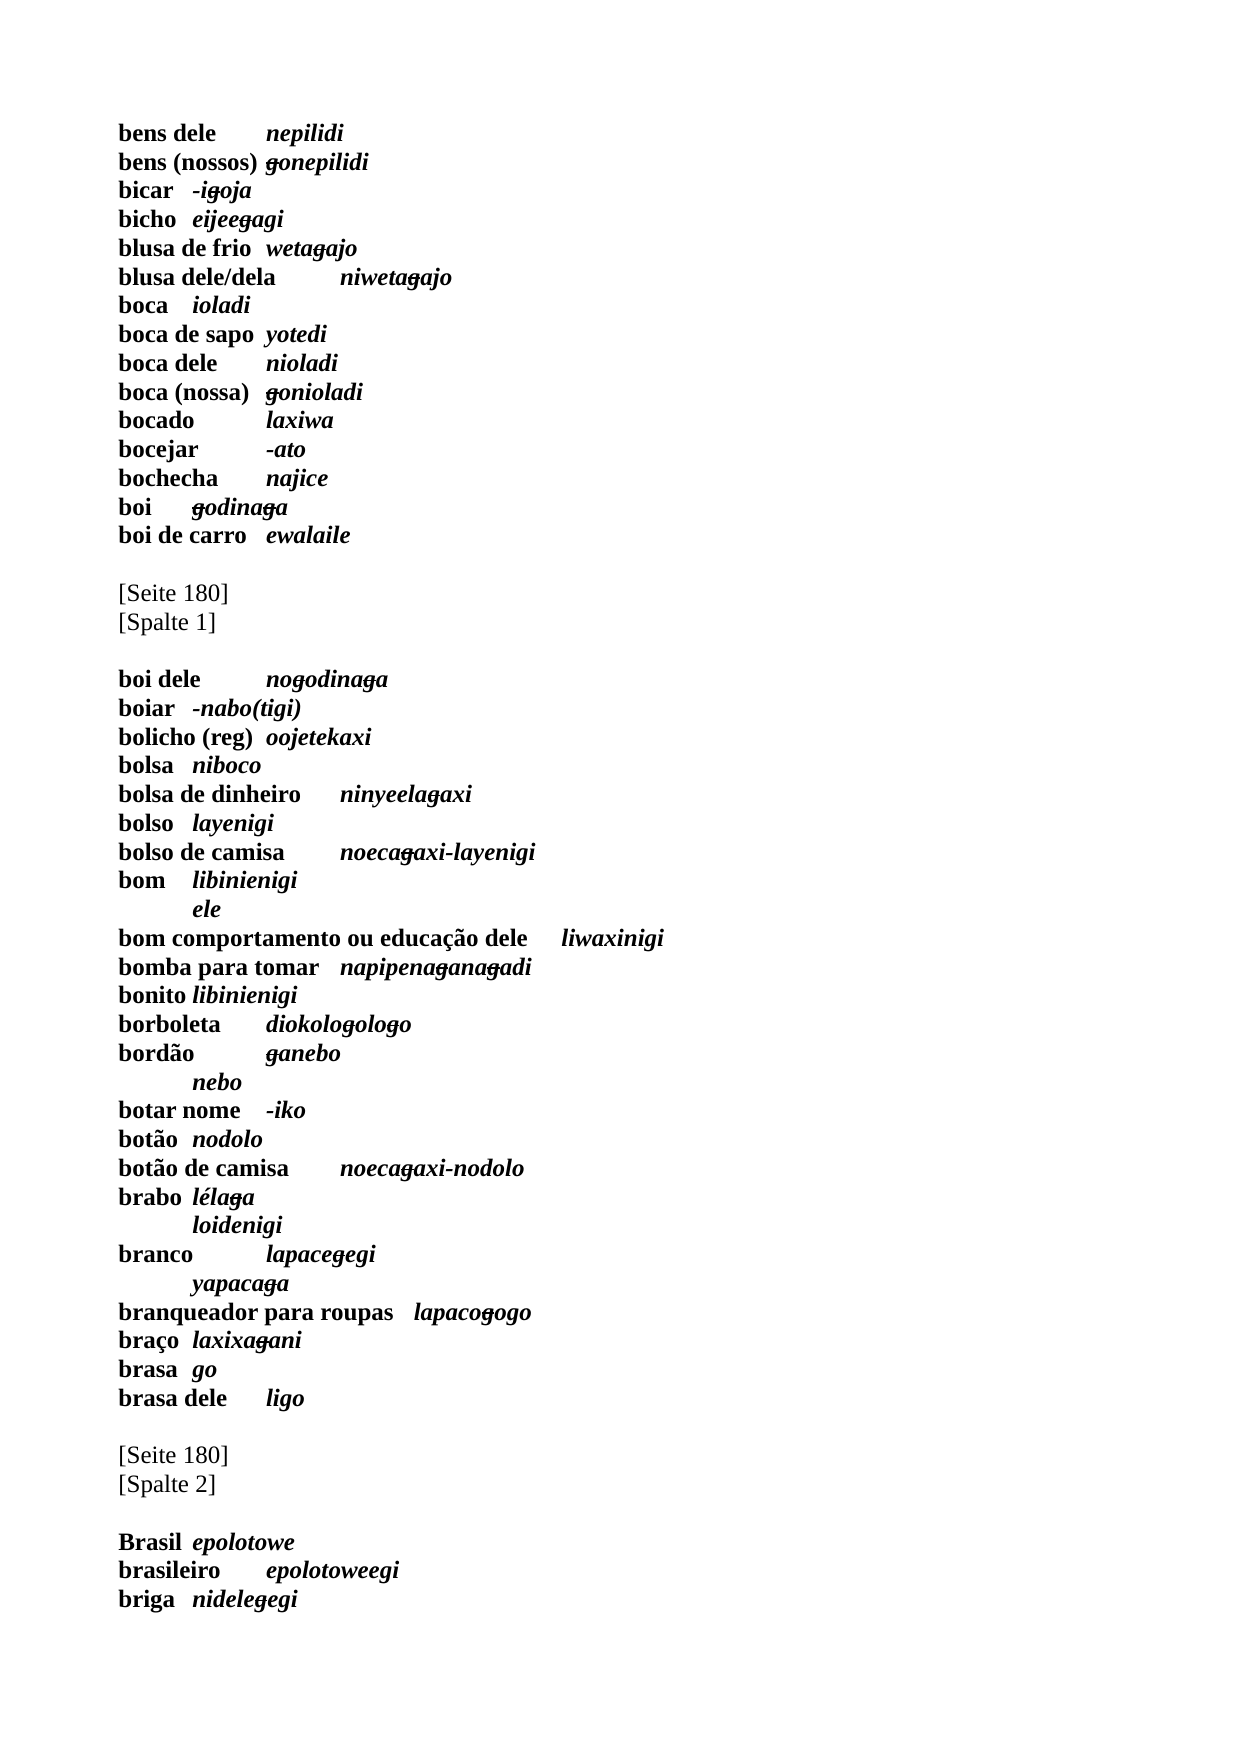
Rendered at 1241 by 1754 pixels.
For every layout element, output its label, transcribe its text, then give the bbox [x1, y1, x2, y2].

text boca de sapo yotedi [118, 319, 1125, 348]
text boca (nossa) gonioladi [118, 377, 1125, 406]
text yapacaga [118, 1268, 1125, 1297]
text braço laxixagani [118, 1326, 1125, 1354]
text branco lapacegegi [118, 1239, 1125, 1268]
text Brasil epolotowe [118, 1527, 1125, 1556]
text bochecha najice [118, 463, 1125, 492]
text bolsa de dinheiro ninyeelagaxi [118, 779, 1125, 808]
text brasa go [118, 1354, 1125, 1383]
text bom comportamento ou educação dele liwaxinigi [118, 923, 1125, 952]
text brabo lélaga [118, 1182, 1125, 1211]
text bolso layenigi [118, 808, 1125, 837]
text borboleta diokologologo [118, 1009, 1125, 1038]
text bolsa niboco [118, 751, 1125, 779]
text branqueador para roupas lapacogogo [118, 1297, 1125, 1326]
text botar nome -iko [118, 1096, 1125, 1124]
text bicar -igoja [118, 176, 1125, 204]
text bom libinienigi [118, 866, 1125, 894]
text boi dele nogodinaga [118, 664, 1125, 693]
text boi godinaga [118, 492, 1125, 521]
text [Spalte 1] [118, 607, 1125, 636]
text bocejar -ato [118, 434, 1125, 463]
text [Seite 180] [118, 578, 1125, 607]
text botão nodolo [118, 1124, 1125, 1153]
text briga nidelegegi [118, 1584, 1125, 1613]
text bolso de camisa noecagaxi-layenigi [118, 837, 1125, 866]
text bolicho (reg) oojetekaxi [118, 722, 1125, 751]
text bomba para tomar napipenaganagadi [118, 952, 1125, 981]
text bonito libinienigi [118, 981, 1125, 1009]
text brasileiro epolotoweegi [118, 1556, 1125, 1584]
text [Spalte 2] [118, 1469, 1125, 1498]
text loidenigi [118, 1211, 1125, 1239]
text bordão ganebo [118, 1038, 1125, 1067]
text boca ioladi [118, 291, 1125, 319]
text bicho eijeegagi [118, 204, 1125, 233]
text ele [118, 894, 1125, 923]
text [Seite 180] [118, 1441, 1125, 1469]
text bens (nossos) gonepilidi [118, 147, 1125, 176]
text boiar -nabo(tigi) [118, 693, 1125, 722]
text blusa de frio wetagajo [118, 233, 1125, 262]
text bens dele nepilidi [118, 118, 1125, 147]
text bocado laxiwa [118, 406, 1125, 434]
text brasa dele ligo [118, 1383, 1125, 1412]
text nebo [118, 1067, 1125, 1096]
text botão de camisa noecagaxi-nodolo [118, 1153, 1125, 1182]
text boca dele nioladi [118, 348, 1125, 377]
text boi de carro ewalaile [118, 521, 1125, 549]
text blusa dele/dela niwetagajo [118, 262, 1125, 291]
